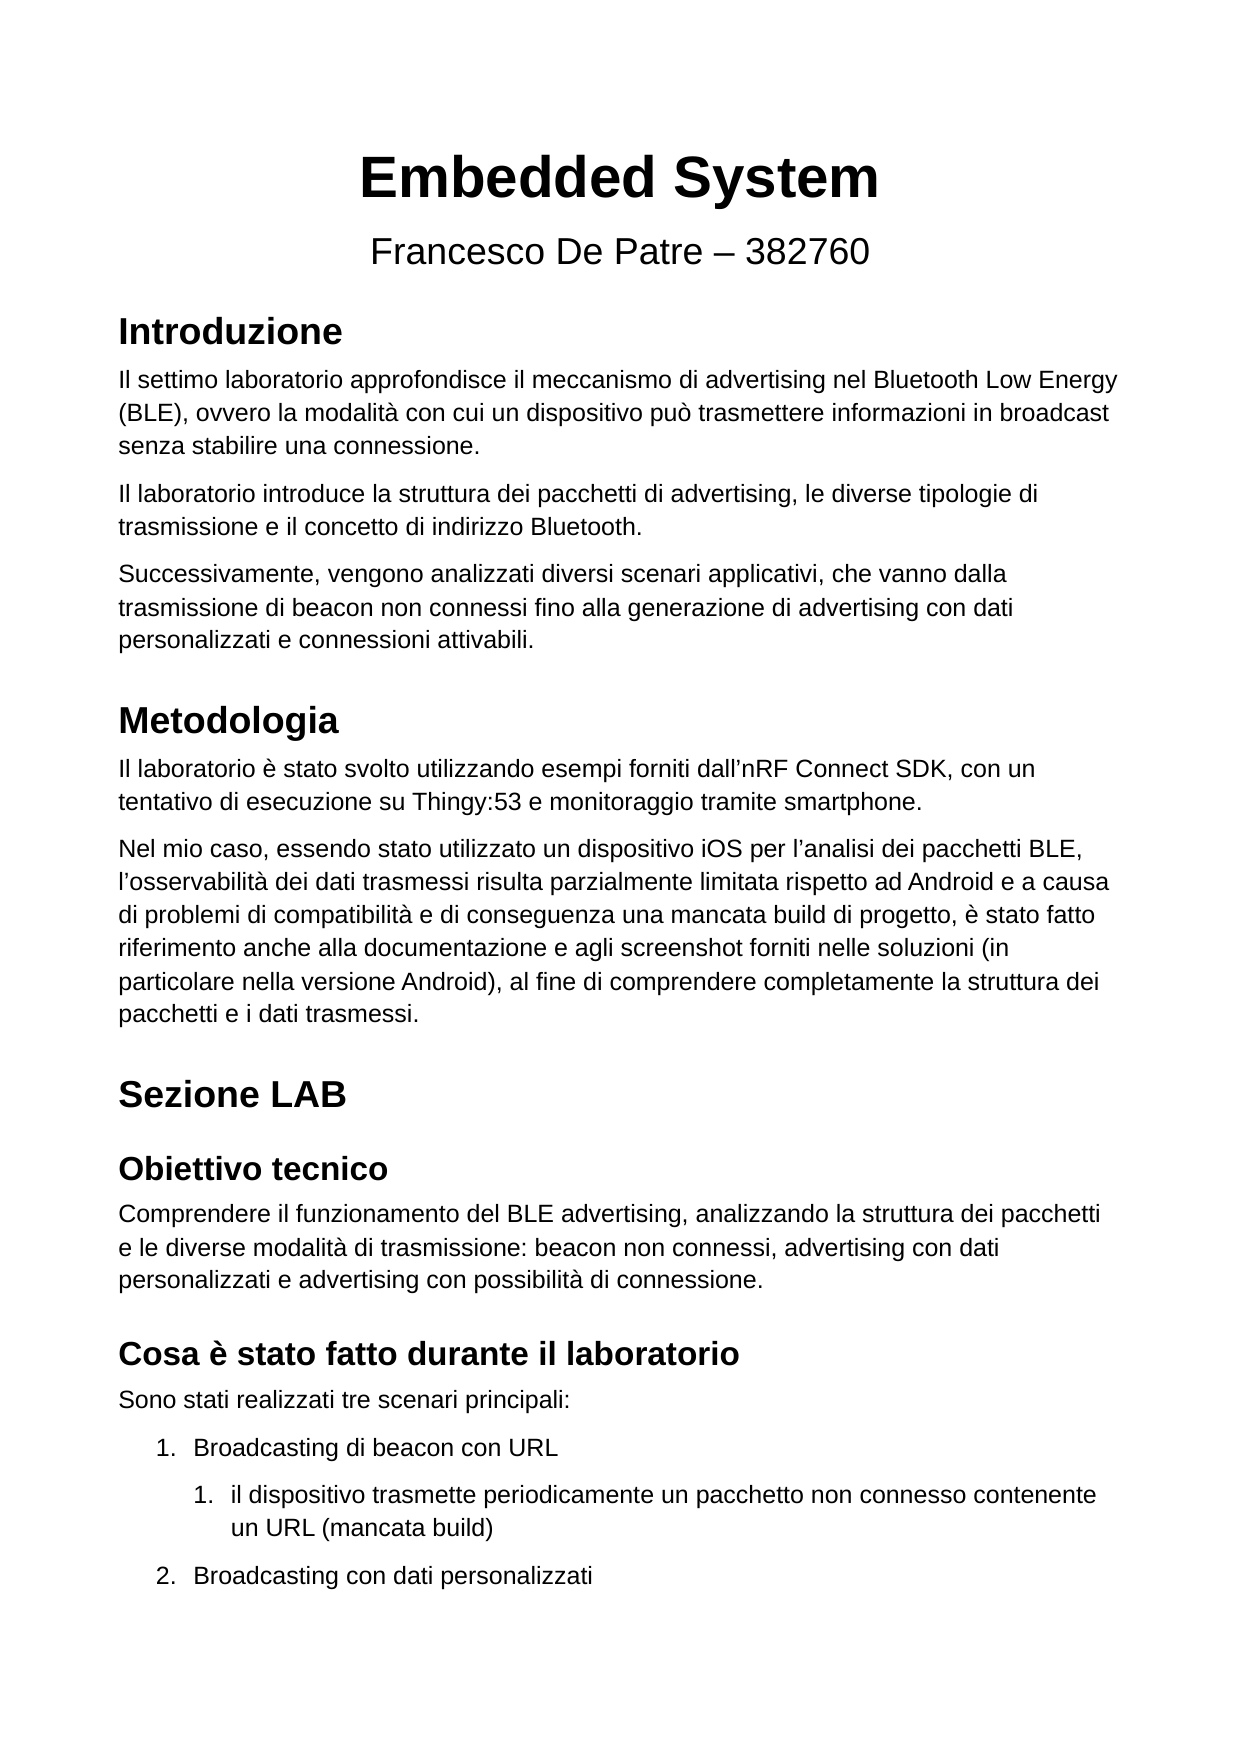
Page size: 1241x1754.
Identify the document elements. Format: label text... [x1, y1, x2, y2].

subtitle Sezione LAB [118, 1072, 1122, 1115]
subtitle Introduzione [118, 309, 1122, 353]
title Embedded System [118, 143, 1122, 210]
text Comprendere il funzionamento del BLE advertising, analizzando la struttura dei pacchetti e le diverse modalità di trasmissione: beacon non connessi, advertising con dati personalizzati e advertising con possibilità di connessione. [118, 1199, 1122, 1294]
subtitle Francesco De Patre – 382760 [118, 229, 1122, 272]
subtitle Metodologia [118, 698, 1122, 741]
text Il laboratorio è stato svolto utilizzando esempi forniti dall’nRF Connect SDK, con un tentativo di esecuzione su Thingy:53 e monitoraggio tramite smartphone. [118, 754, 1122, 816]
subtitle Obiettivo tecnico [118, 1148, 1122, 1187]
text Il laboratorio introduce la struttura dei pacchetti di advertising, le diverse tipologie di trasmissione e il concetto di indirizzo Bluetooth. [118, 479, 1122, 541]
text Successivamente, vengono analizzati diversi scenari applicativi, che vanno dalla trasmissione di beacon non connessi fino alla generazione di advertising con dati personalizzati e connessioni attivabili. [118, 559, 1122, 654]
list Broadcasting con dati personalizzati [156, 1561, 1122, 1589]
text Sono stati realizzati tre scenari principali: [118, 1385, 1122, 1414]
text Nel mio caso, essendo stato utilizzato un dispositivo iOS per l’analisi dei pacchetti BLE, l’osservabilità dei dati trasmessi risulta parzialmente limitata rispetto ad Android e a causa di problemi di compatibilità e di conseguenza una mancata build di progetto, è stato fatto riferimento anche alla documentazione e agli screenshot forniti nelle soluzioni (in particolare nella versione Android), al fine di comprendere completamente la struttura dei pacchetti e i dati trasmessi. [118, 834, 1122, 1028]
subtitle Cosa è stato fatto durante il laboratorio [118, 1334, 1122, 1372]
list il dispositivo trasmette periodicamente un pacchetto non connesso contenente un URL (mancata build) [193, 1480, 1122, 1542]
text Il settimo laboratorio approfondisce il meccanismo di advertising nel Bluetooth Low Energy (BLE), ovvero la modalità con cui un dispositivo può trasmettere informazioni in broadcast senza stabilire una connessione. [118, 365, 1122, 460]
list Broadcasting di beacon con URL [156, 1432, 1122, 1461]
